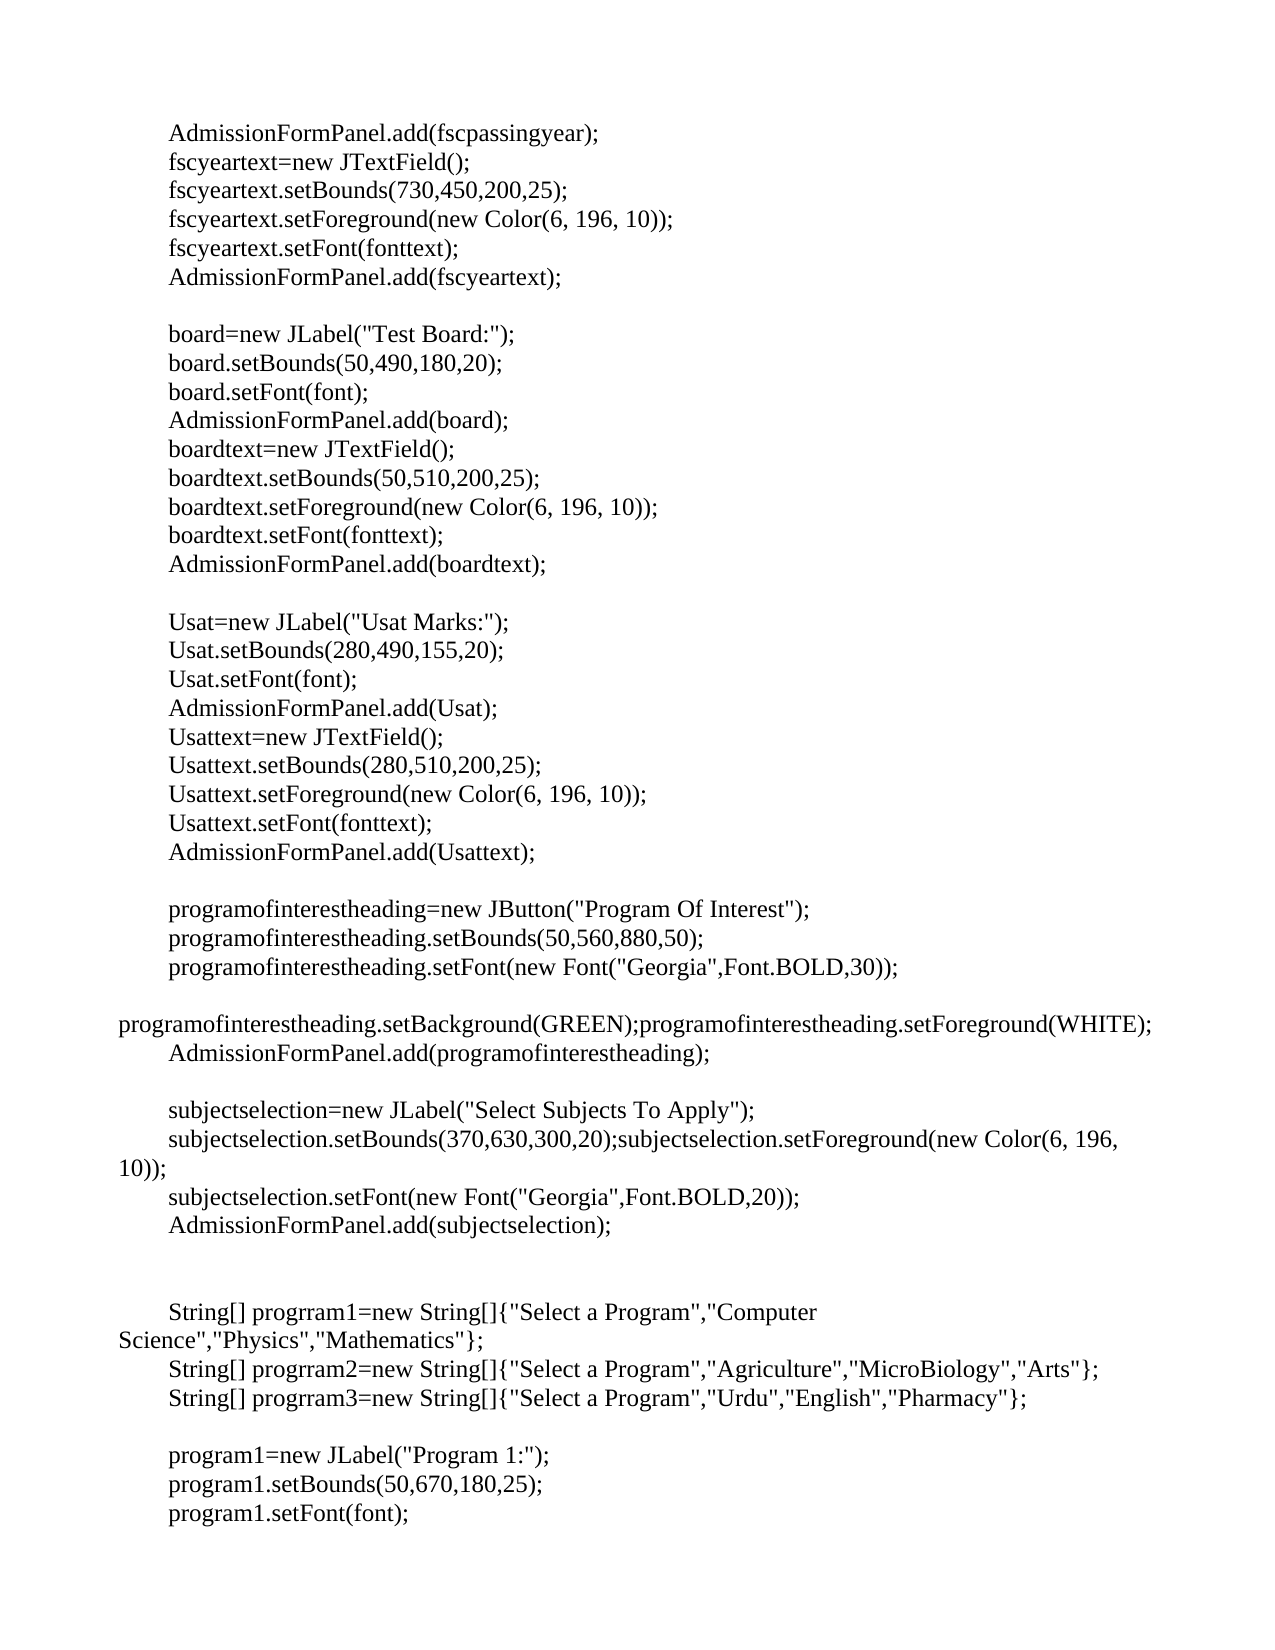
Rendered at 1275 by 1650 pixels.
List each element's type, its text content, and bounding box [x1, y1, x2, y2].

text boardtext=new JTextField(); [118, 434, 1157, 463]
text fscyeartext=new JTextField(); [118, 147, 1157, 176]
text AdmissionFormPanel.add(programofinterestheading); [118, 1038, 1157, 1067]
text boardtext.setFont(fonttext); [118, 521, 1157, 549]
text Usattext.setBounds(280,510,200,25); [118, 751, 1157, 779]
text subjectselection.setBounds(370,630,300,20);subjectselection.setForeground(new Color(6, 196, 10)); [118, 1124, 1157, 1182]
text programofinterestheading.setFont(new Font("Georgia",Font.BOLD,30)); [118, 952, 1157, 981]
text AdmissionFormPanel.add(board); [118, 406, 1157, 434]
text AdmissionFormPanel.add(Usat); [118, 693, 1157, 722]
text fscyeartext.setBounds(730,450,200,25); [118, 176, 1157, 204]
text program1=new JLabel("Program 1:"); [118, 1441, 1157, 1469]
text AdmissionFormPanel.add(fscyeartext); [118, 262, 1157, 291]
text programofinterestheading.setBackground(GREEN);programofinterestheading.setForeground(WHITE); [118, 981, 1157, 1038]
text fscyeartext.setFont(fonttext); [118, 233, 1157, 262]
text Usattext.setForeground(new Color(6, 196, 10)); [118, 779, 1157, 808]
text subjectselection.setFont(new Font("Georgia",Font.BOLD,20)); [118, 1182, 1157, 1211]
text Usat.setFont(font); [118, 664, 1157, 693]
text program1.setFont(font); [118, 1498, 1157, 1527]
text program1.setBounds(50,670,180,25); [118, 1469, 1157, 1498]
text Usattext=new JTextField(); [118, 722, 1157, 751]
text String[] progrram3=new String[]{"Select a Program","Urdu","English","Pharmacy"}; [118, 1383, 1157, 1412]
text String[] progrram2=new String[]{"Select a Program","Agriculture","MicroBiology","Arts"}; [118, 1354, 1157, 1383]
text board=new JLabel("Test Board:"); [118, 319, 1157, 348]
text fscyeartext.setForeground(new Color(6, 196, 10)); [118, 204, 1157, 233]
text boardtext.setForeground(new Color(6, 196, 10)); [118, 492, 1157, 521]
text board.setBounds(50,490,180,20); [118, 348, 1157, 377]
text AdmissionFormPanel.add(subjectselection); [118, 1211, 1157, 1239]
text Usattext.setFont(fonttext); [118, 808, 1157, 837]
text board.setFont(font); [118, 377, 1157, 406]
text Usat.setBounds(280,490,155,20); [118, 636, 1157, 664]
text String[] progrram1=new String[]{"Select a Program","Computer Science","Physics","Mathematics"}; [118, 1297, 1157, 1354]
text subjectselection=new JLabel("Select Subjects To Apply"); [118, 1096, 1157, 1124]
text Usat=new JLabel("Usat Marks:"); [118, 607, 1157, 636]
text programofinterestheading=new JButton("Program Of Interest"); [118, 894, 1157, 923]
text boardtext.setBounds(50,510,200,25); [118, 463, 1157, 492]
text AdmissionFormPanel.add(fscpassingyear); [118, 118, 1157, 147]
text AdmissionFormPanel.add(Usattext); [118, 837, 1157, 866]
text programofinterestheading.setBounds(50,560,880,50); [118, 923, 1157, 952]
text AdmissionFormPanel.add(boardtext); [118, 549, 1157, 578]
